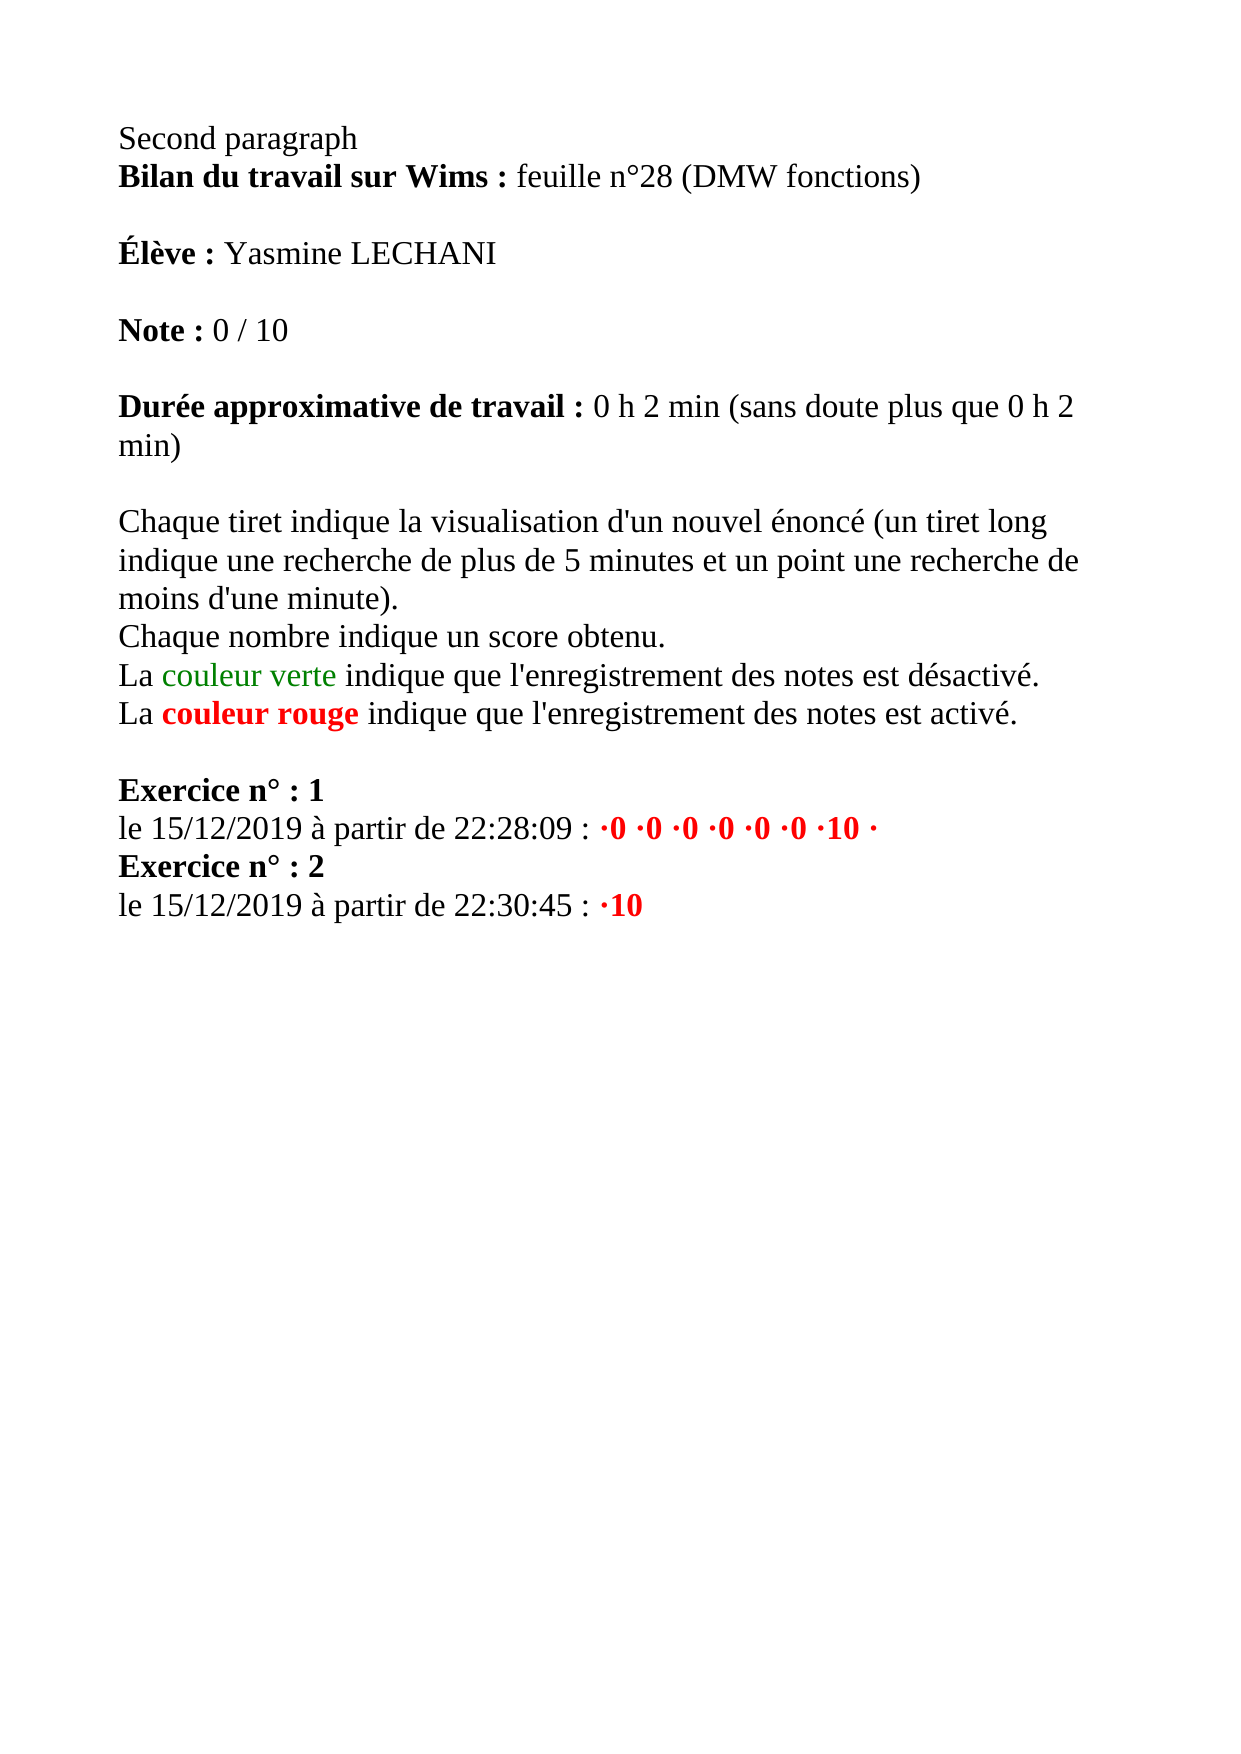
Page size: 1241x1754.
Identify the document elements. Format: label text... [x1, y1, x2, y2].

text Chaque tiret indique la visualisation d'un nouvel énoncé (un tiret long indique une recherche de plus de 5 minutes et un point une recherche de moins d'une minute). [118, 501, 1122, 616]
text Exercice n° : 1 [118, 770, 1122, 808]
text La couleur rouge indique que l'enregistrement des notes est activé. [118, 693, 1122, 731]
text le 15/12/2019 à partir de 22:28:09 : ·0 ·0 ·0 ·0 ·0 ·0 ·10 · [118, 808, 1122, 846]
text Note : 0 / 10 [118, 310, 1122, 348]
text Chaque nombre indique un score obtenu. [118, 616, 1122, 655]
text Second paragraph [118, 118, 1122, 156]
text La couleur verte indique que l'enregistrement des notes est désactivé. [118, 655, 1122, 693]
text Exercice n° : 2 [118, 846, 1122, 885]
text Bilan du travail sur Wims : feuille n°28 (DMW fonctions) [118, 156, 1122, 195]
text Durée approximative de travail : 0 h 2 min (sans doute plus que 0 h 2 min) [118, 386, 1122, 463]
text Élève : Yasmine LECHANI [118, 233, 1122, 271]
text le 15/12/2019 à partir de 22:30:45 : ·10 [118, 885, 1122, 923]
